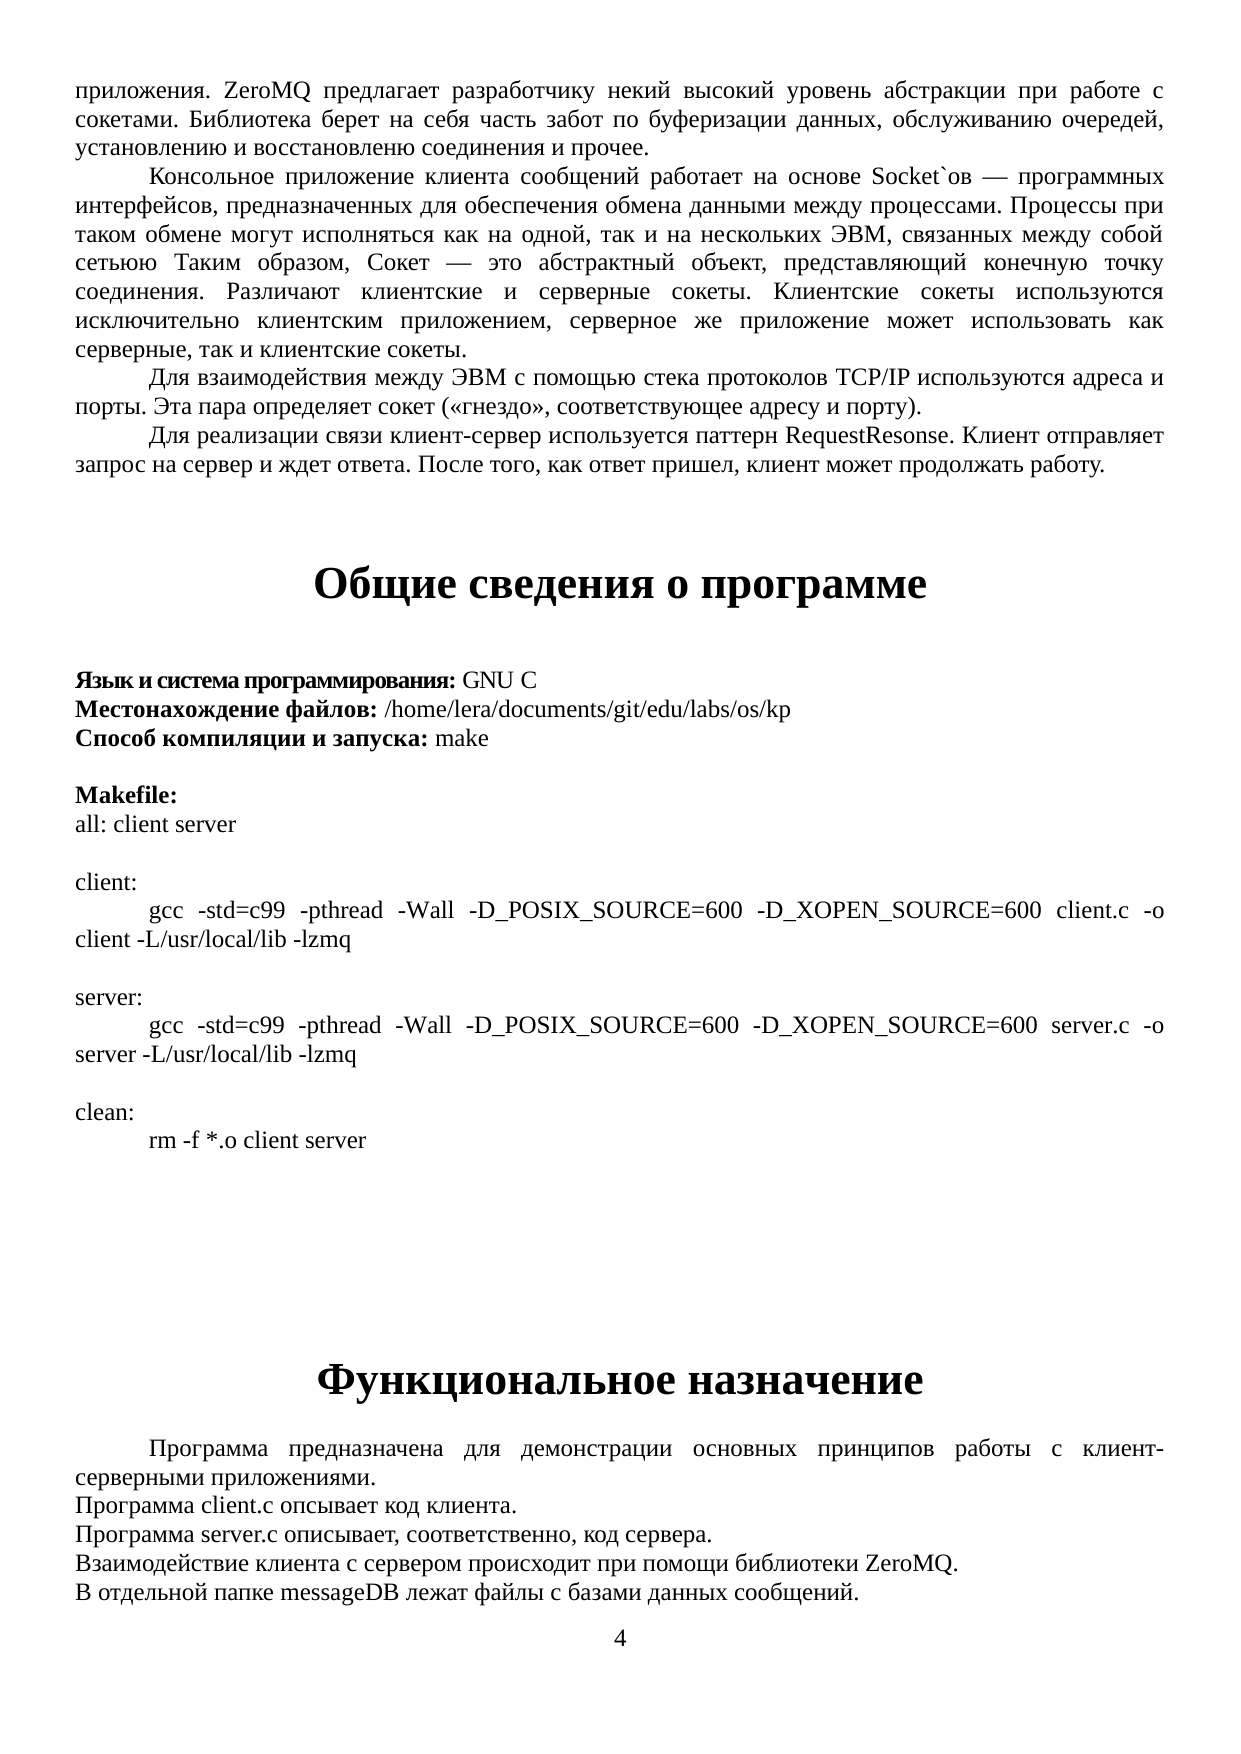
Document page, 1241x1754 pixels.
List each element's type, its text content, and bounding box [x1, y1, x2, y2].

text client: [75, 867, 1165, 895]
text Взаимодействие клиента с сервером происходит при помощи библиотеки ZeroMQ. [75, 1548, 1165, 1577]
text Для взаимодействия между ЭВМ с помощью стека протоколов TCP/IP используются адреса и порты. Эта пара определяет сокет («гнездо», соответствующее адресу и порту). [75, 362, 1165, 420]
text all: client server [75, 809, 1165, 838]
subtitle Общие сведения о программе [75, 502, 1165, 608]
subtitle Функциональное назначение [75, 1352, 1165, 1404]
text Консольное приложение клиента сообщений работает на основе Socket`ов — программных интерфейсов, предназначенных для обеспечения обмена данными между процессами. Процессы при таком обмене могут исполняться как на одной, так и на нескольких ЭВМ, связанных между собой сетьюю Таким образом, Сокет — это абстрактный объект, представляющий конечную точку соединения. Различают клиентские и серверные сокеты. Клиентские сокеты используются исключительно клиентским приложением, серверное же приложение может использовать как серверные, так и клиентские сокеты. [75, 161, 1165, 362]
text gcc -std=c99 -pthread -Wall -D_POSIX_SOURCE=600 -D_XOPEN_SOURCE=600 server.c -o server -L/usr/local/lib -lzmq [75, 1010, 1165, 1068]
text Makefile: [75, 780, 1165, 809]
text server: [75, 982, 1165, 1010]
text Программа server.c описывает, соответственно, код сервера. [75, 1519, 1165, 1548]
text Программа client.c опсывает код клиента. [75, 1491, 1165, 1519]
text Способ компиляции и запуска: make [75, 723, 1165, 752]
text приложения. ZeroMQ предлагает разработчику некий высокий уровень абстракции при работе с сокетами. Библиотека берет на себя часть забот по буферизации данных, обслуживанию очередей, установлению и восстановленю соединения и прочее. [75, 75, 1165, 161]
text Программа предназначена для демонстрации основных принципов работы с клиент-серверными приложениями. [75, 1433, 1165, 1491]
text rm -f *.o client server [75, 1125, 1165, 1154]
text Для реализации связи клиент-сервер используется паттерн RequestResonse. Клиент отправляет запрос на сервер и ждет ответа. После того, как ответ пришел, клиент может продолжать работу. [75, 420, 1165, 477]
title Язык и система программирования: GNU C [75, 665, 1165, 694]
text gcc -std=c99 -pthread -Wall -D_POSIX_SOURCE=600 -D_XOPEN_SOURCE=600 client.c -o client -L/usr/local/lib -lzmq [75, 895, 1165, 953]
text Местонахождение файлов: /home/lera/documents/git/edu/labs/os/kp [75, 694, 1165, 723]
text clean: [75, 1097, 1165, 1125]
text В отдельной папке messageDB лежат файлы с базами данных сообщений. [75, 1577, 1165, 1606]
